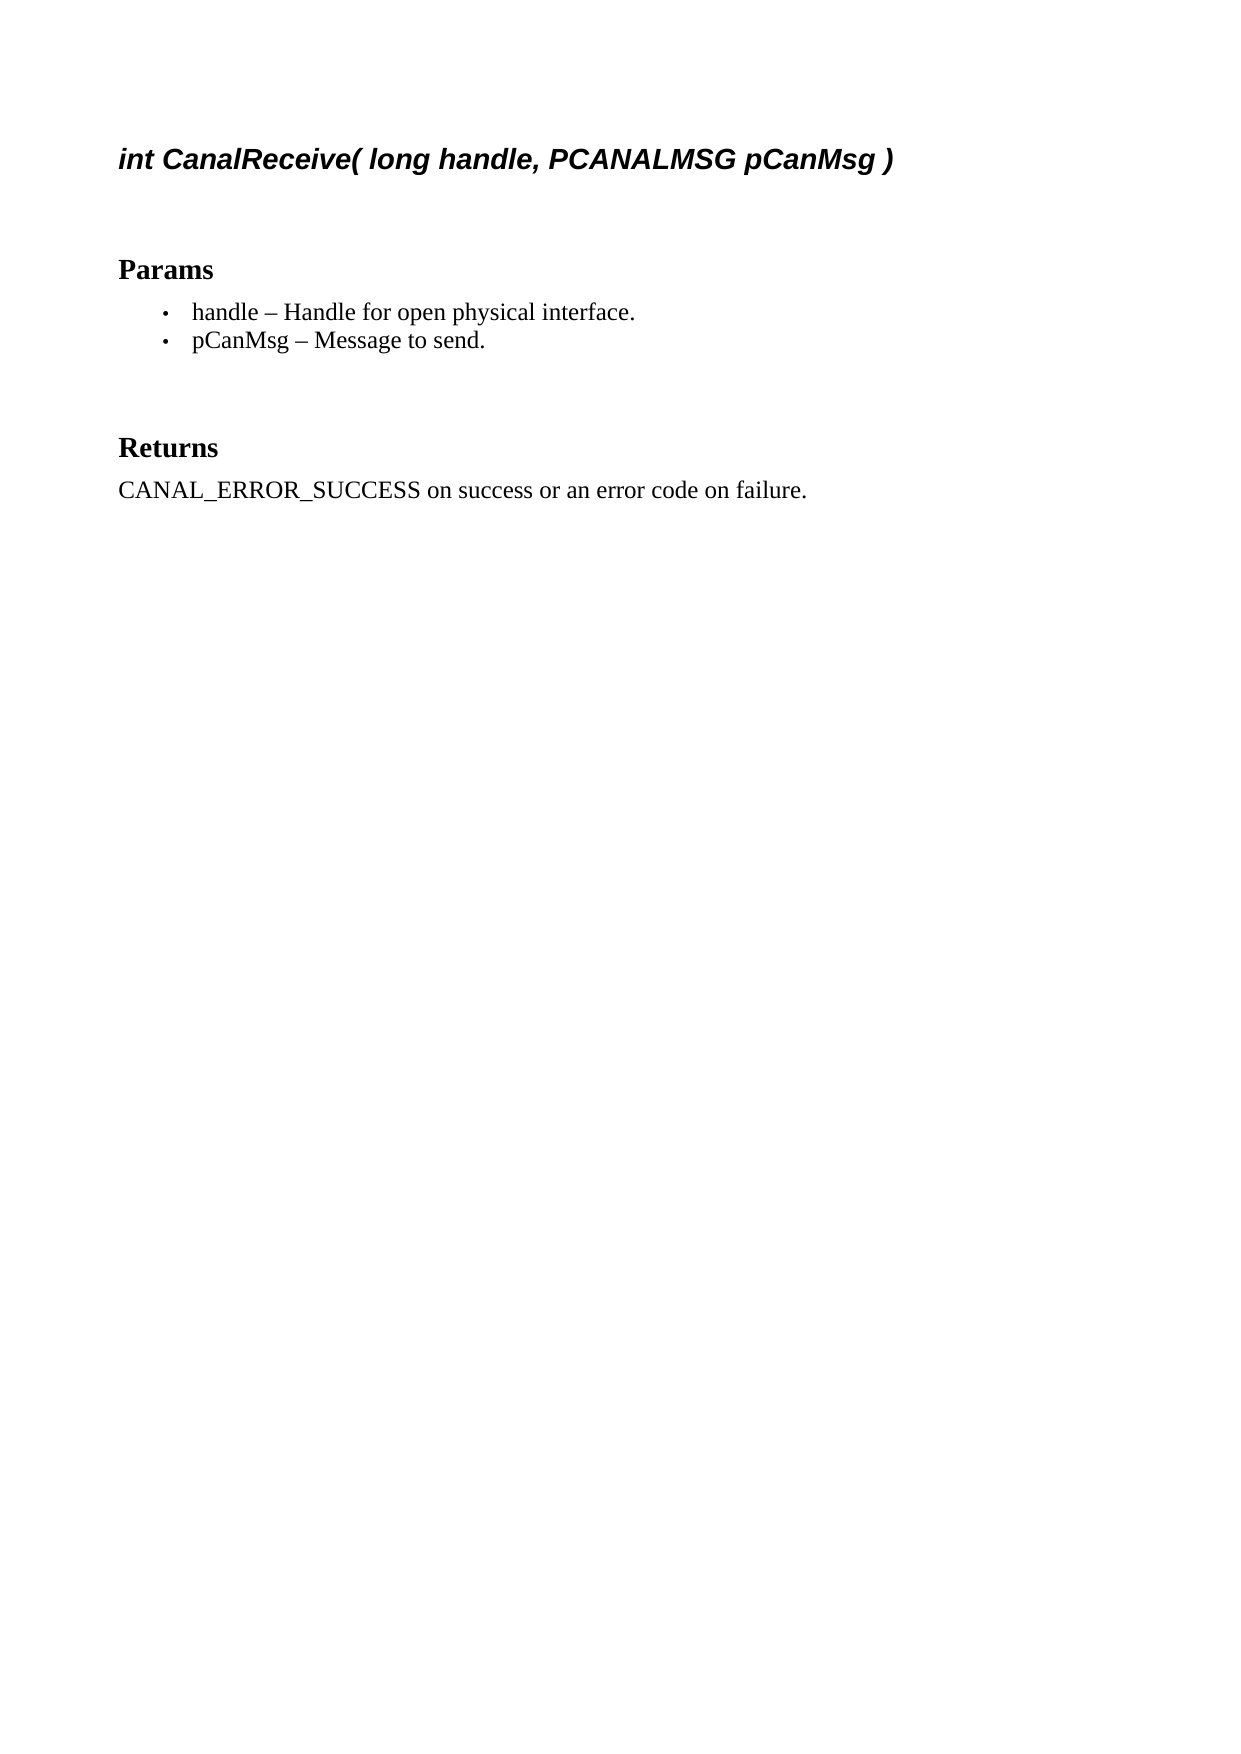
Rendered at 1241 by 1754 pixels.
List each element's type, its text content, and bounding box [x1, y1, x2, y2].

list handle – Handle for open physical interface. [162, 298, 1122, 326]
subtitle Params [118, 253, 1122, 286]
list pCanMsg – Message to send. [162, 326, 1122, 354]
subtitle int CanalReceive( long handle, PCANALMSG pCanMsg ) [118, 143, 1122, 176]
text CANAL_ERROR_SUCCESS on success or an error code on failure. [118, 476, 1122, 504]
subtitle Returns [118, 431, 1122, 464]
